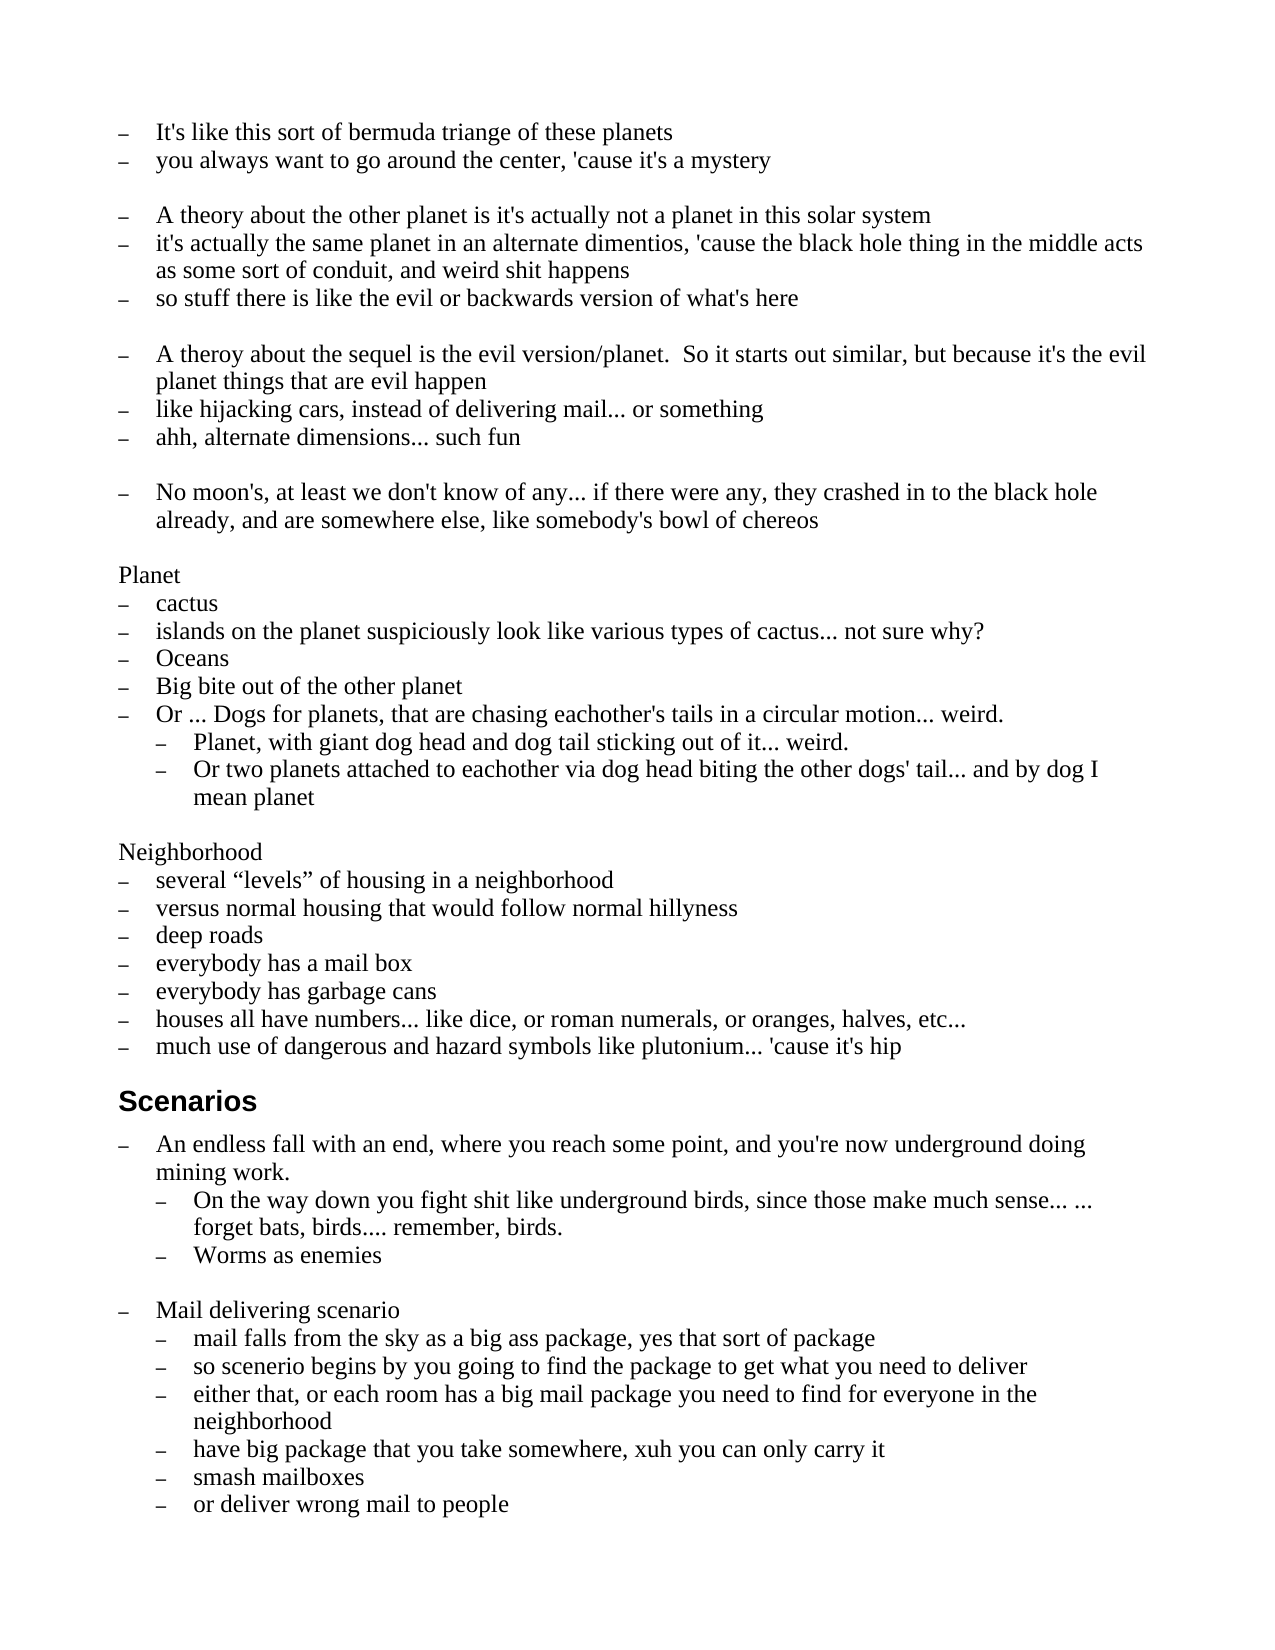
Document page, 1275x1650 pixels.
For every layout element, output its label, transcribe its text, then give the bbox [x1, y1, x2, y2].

list everybody has garbage cans [118, 977, 1157, 1005]
list An endless fall with an end, where you reach some point, and you're now underground doing mining work. [118, 1130, 1157, 1186]
list Mail delivering scenario [118, 1297, 1157, 1324]
list Or two planets attached to eachother via dog head biting the other dogs' tail... and by dog I mean planet [156, 755, 1157, 811]
subtitle Scenarios [118, 1085, 1157, 1118]
list everybody has a mail box [118, 949, 1157, 977]
list Worms as enemies [156, 1241, 1157, 1269]
list so stuff there is like the evil or backwards version of what's here [118, 284, 1157, 312]
list smash mailboxes [156, 1463, 1157, 1491]
list either that, or each room has a big mail package you need to find for everyone in the neighborhood [156, 1380, 1157, 1435]
list have big package that you take somewhere, xuh you can only carry it [156, 1435, 1157, 1463]
list deep roads [118, 922, 1157, 949]
list it's actually the same planet in an alternate dimentios, 'cause the black hole thing in the middle acts as some sort of conduit, and weird shit happens [118, 229, 1157, 284]
list several “levels” of housing in a neighborhood [118, 866, 1157, 894]
list so scenerio begins by you going to find the package to get what you need to deliver [156, 1352, 1157, 1380]
list A theory about the other planet is it's actually not a planet in this solar system [118, 201, 1157, 229]
list mail falls from the sky as a big ass package, yes that sort of package [156, 1324, 1157, 1352]
list No moon's, at least we don't know of any... if there were any, they crashed in to the black hole already, and are somewhere else, like somebody's bowl of chereos [118, 478, 1157, 534]
list islands on the planet suspiciously look like various types of cactus... not sure why? [118, 617, 1157, 644]
list you always want to go around the center, 'cause it's a mystery [118, 146, 1157, 173]
list or deliver wrong mail to people [156, 1491, 1157, 1518]
list Oceans [118, 644, 1157, 672]
text Neighborhood [118, 838, 1157, 866]
text Planet [118, 561, 1157, 589]
list A theroy about the sequel is the evil version/planet. So it starts out similar, but because it's the evil planet things that are evil happen [118, 340, 1157, 395]
list It's like this sort of bermuda triange of these planets [118, 118, 1157, 146]
list On the way down you fight shit like underground birds, since those make much sense... ... forget bats, birds.... remember, birds. [156, 1186, 1157, 1241]
list Or ... Dogs for planets, that are chasing eachother's tails in a circular motion... weird. [118, 700, 1157, 728]
list much use of dangerous and hazard symbols like plutonium... 'cause it's hip [118, 1032, 1157, 1060]
list cactus [118, 589, 1157, 617]
list Planet, with giant dog head and dog tail sticking out of it... weird. [156, 728, 1157, 755]
list like hijacking cars, instead of delivering mail... or something [118, 395, 1157, 423]
list versus normal housing that would follow normal hillyness [118, 894, 1157, 922]
list houses all have numbers... like dice, or roman numerals, or oranges, halves, etc... [118, 1005, 1157, 1032]
list Big bite out of the other planet [118, 672, 1157, 700]
list ahh, alternate dimensions... such fun [118, 423, 1157, 451]
